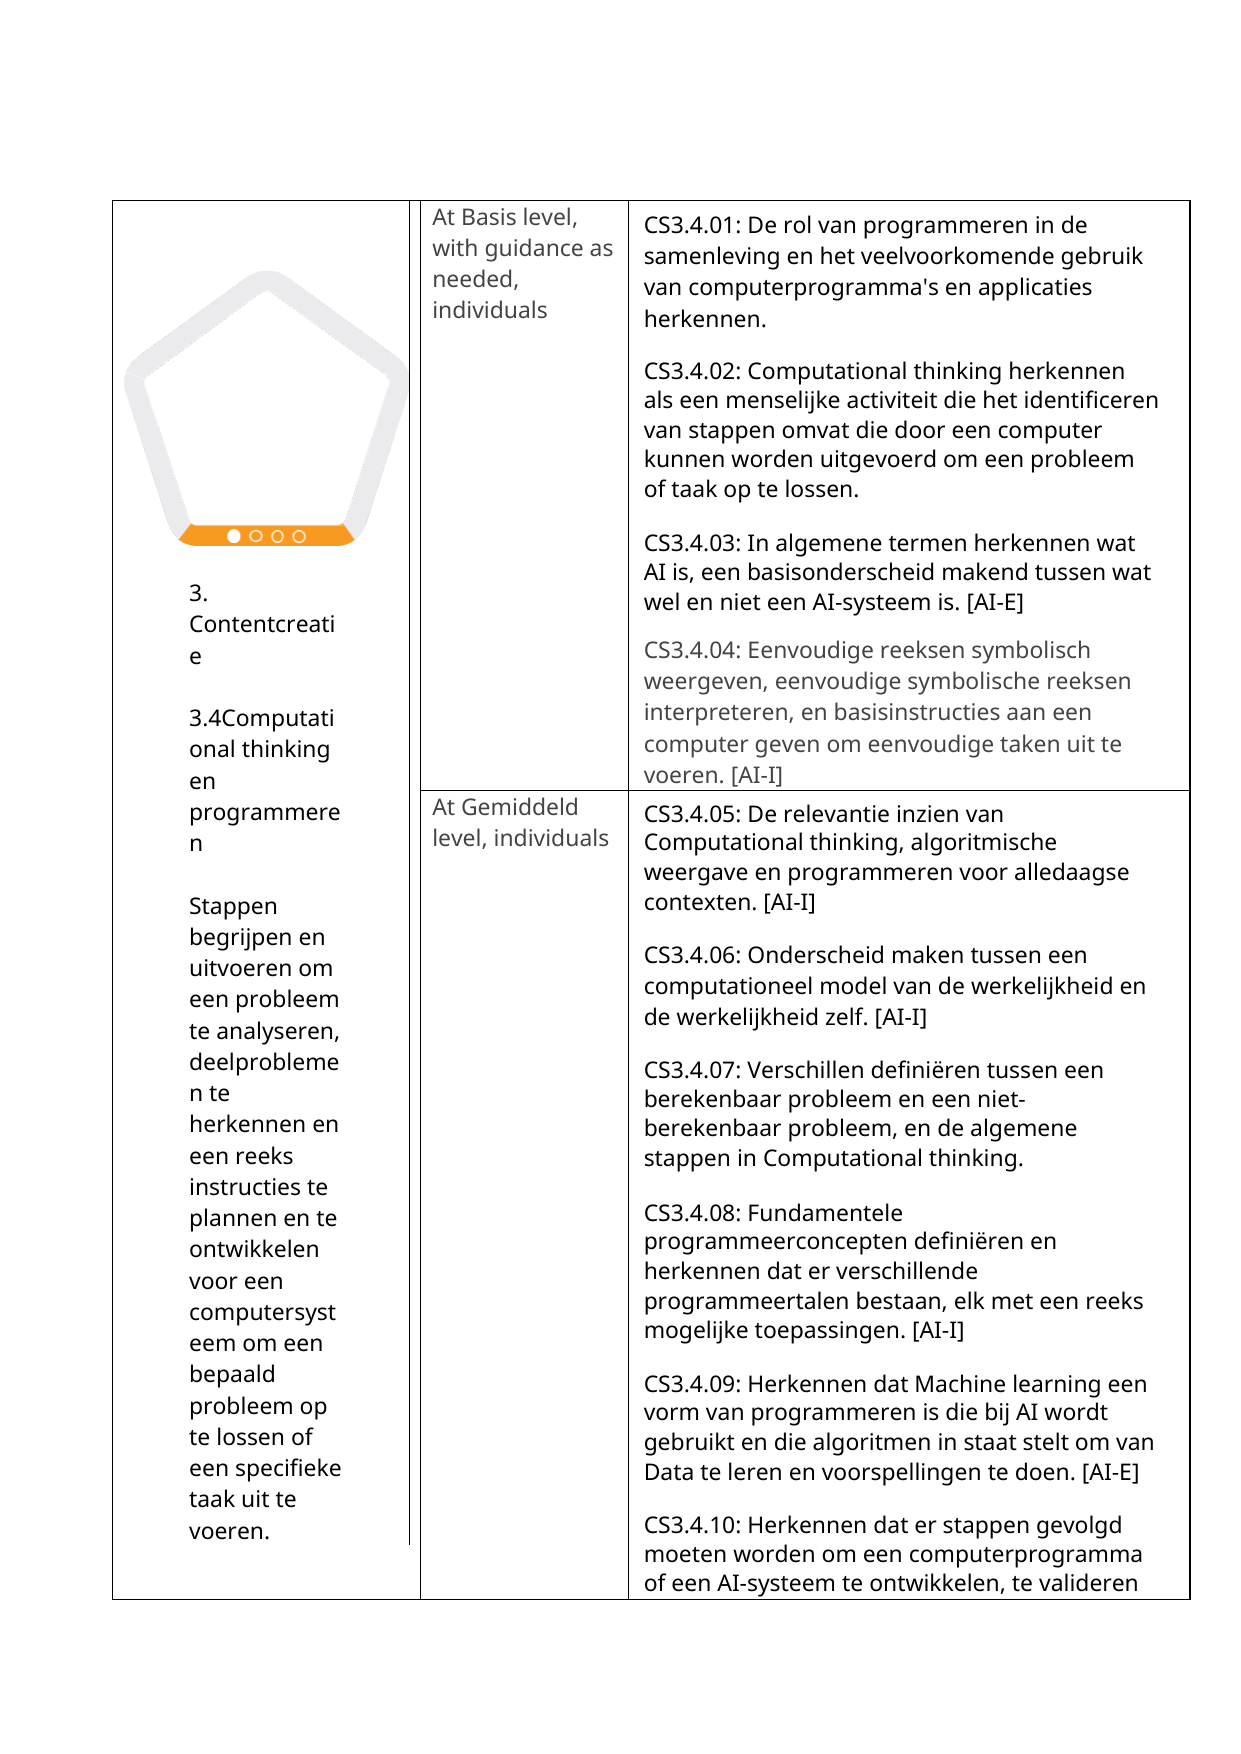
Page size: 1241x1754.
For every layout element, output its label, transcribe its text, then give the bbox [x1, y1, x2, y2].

table_header At Basis level, with guidance as needed, individuals [421, 201, 628, 790]
table_header CS3.4.01: De rol van programmeren in de samenleving en het veelvoorkomende gebruik van computerprogramma's en applicaties herkennen. CS3.4.02: Computational thinking herkennen als een menselijke activiteit die het identificeren van stappen omvat die door een computer kunnen worden uitgevoerd om een probleem of taak op te lossen. CS3.4.03: In algemene termen herkennen wat AI is, een basisonderscheid makend tussen wat wel en niet een AI-systeem is. [AI-E] CS3.4.04: Eenvoudige reeksen symbolisch weergeven, eenvoudige symbolische reeksen interpreteren, en basisinstructies aan een computer geven om eenvoudige taken uit te voeren. [AI-I] [629, 201, 1189, 790]
table_cell At Gemiddeld level, individuals [421, 791, 628, 1599]
table_header 3. Contentcreatie 3.4Computational thinking en programmeren Stappen begrijpen en uitvoeren om een probleem te analyseren, deelproblemen te herkennen en een reeks instructies te plannen en te ontwikkelen voor een computersysteem om een bepaald probleem op te lossen of een specifieke taak uit te voeren. [113, 201, 420, 1599]
table_cell CS3.4.05: De relevantie inzien van Computational thinking, algoritmische weergave en programmeren voor alledaagse contexten. [AI-I] CS3.4.06: Onderscheid maken tussen een computationeel model van de werkelijkheid en de werkelijkheid zelf. [AI-I] CS3.4.07: Verschillen definiëren tussen een berekenbaar probleem en een niet-berekenbaar probleem, en de algemene stappen in Computational thinking. CS3.4.08: Fundamentele programmeerconcepten definiëren en herkennen dat er verschillende programmeertalen bestaan, elk met een reeks mogelijke toepassingen. [AI-I] CS3.4.09: Herkennen dat Machine learning een vorm van programmeren is die bij AI wordt gebruikt en die algoritmen in staat stelt om van Data te leren en voorspellingen te doen. [AI-E] CS3.4.10: Herkennen dat er stappen gevolgd moeten worden om een computerprogramma of een AI-systeem te ontwikkelen, te valideren [629, 791, 1189, 1599]
